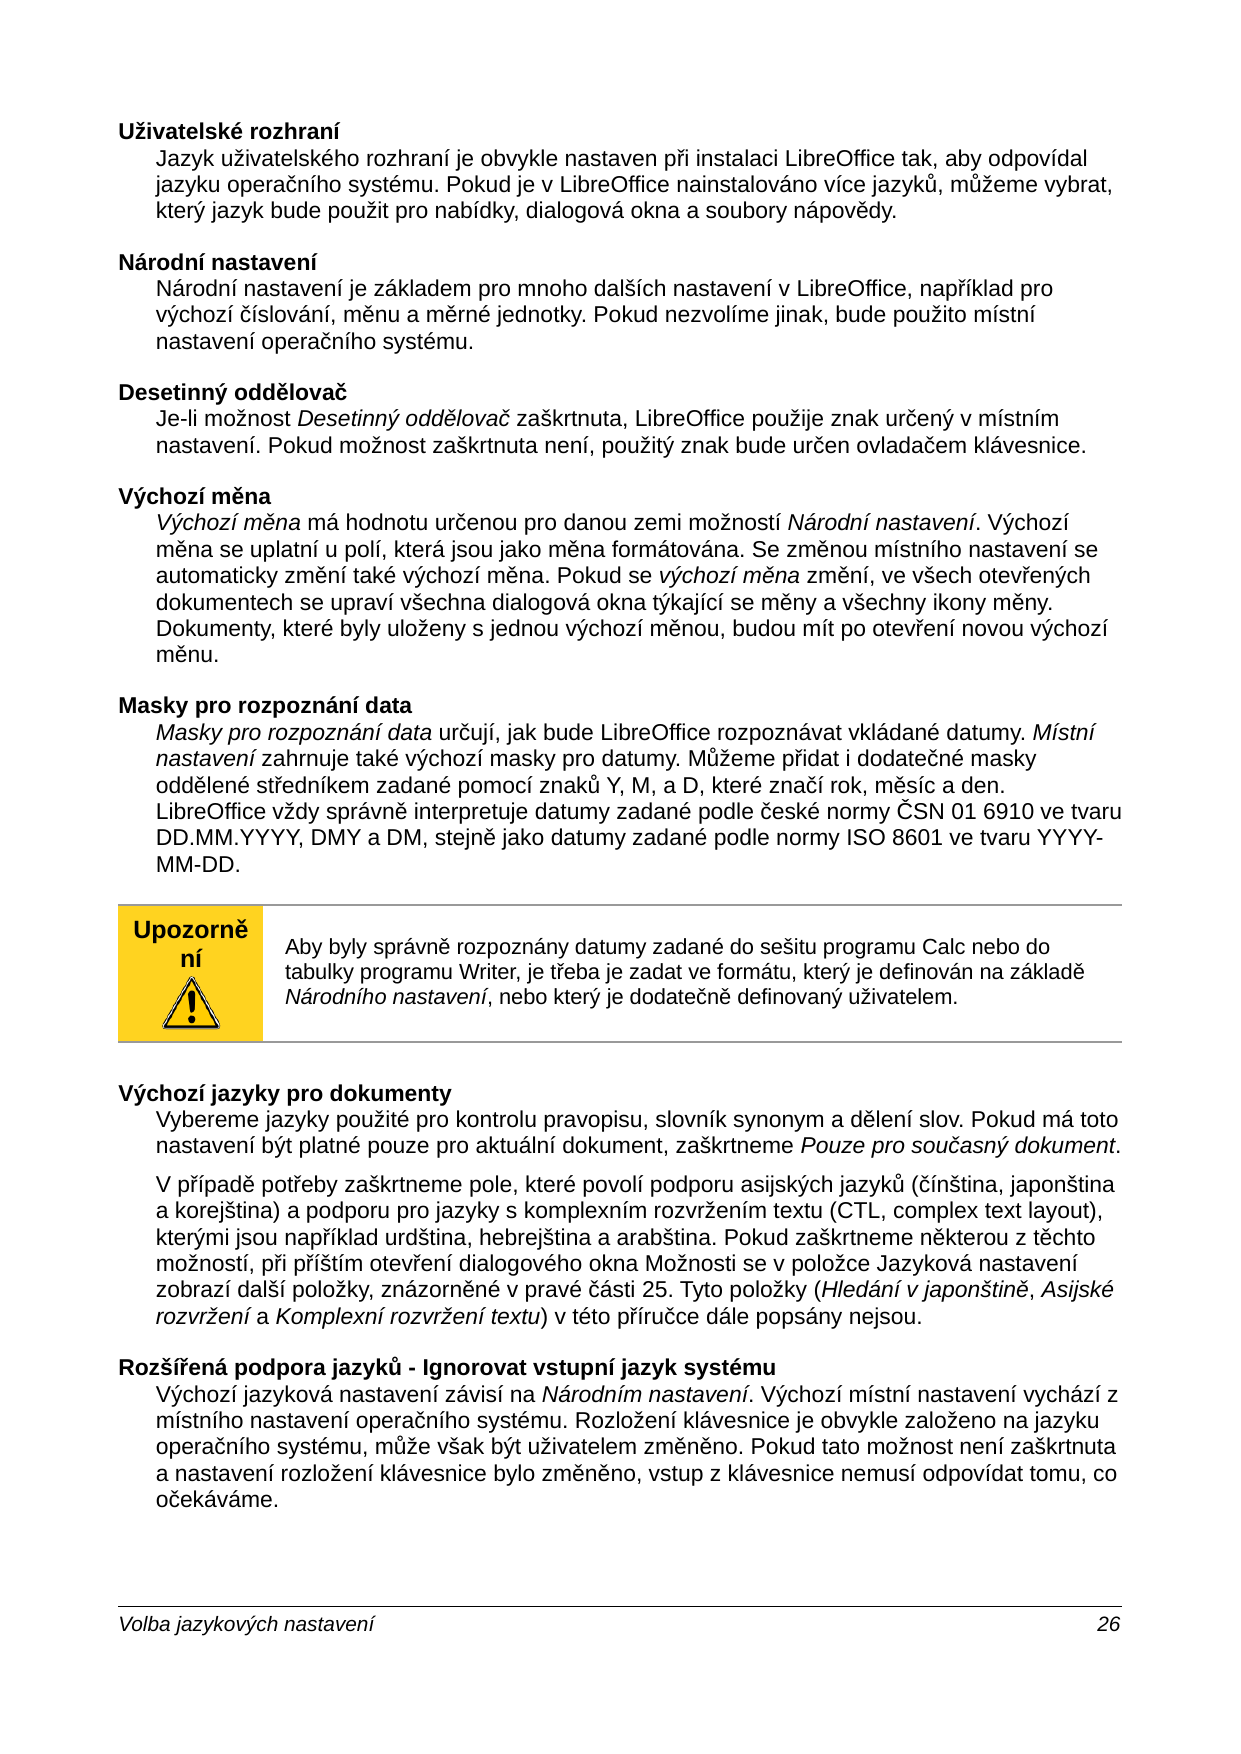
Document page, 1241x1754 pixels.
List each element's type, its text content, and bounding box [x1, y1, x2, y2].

text Vybereme jazyky použité pro kontrolu pravopisu, slovník synonym a dělení slov. Pokud má toto nastavení být platné pouze pro aktuální dokument, zaškrtneme Pouze pro současný dokument. [156, 1106, 1122, 1158]
text Národní nastavení je základem pro mnoho dalších nastavení v LibreOffice, například pro výchozí číslování, měnu a měrné jednotky. Pokud nezvolíme jinak, bude použito ​​místní nastavení operačního systému. [156, 275, 1122, 354]
table_header Aby byly správně rozpoznány datumy zadané do sešitu programu Calc nebo do tabulky programu Writer, je třeba je zadat ve formátu, který je definován na základě Národního nastavení, nebo který je dodatečně definovaný uživatelem. [264, 906, 1122, 1041]
text V případě potřeby zaškrtneme pole, které povolí podporu asijských jazyků (čínština, japonština a korejština) a podporu pro jazyky s komplexním rozvržením textu (CTL, complex text layout), kterými jsou například urdština, hebrejština a arabština. Pokud zaškrtneme některou z těchto možností, při příštím otevření dialogového okna Možnosti se v položce Jazyková nastavení zobrazí další položky, znázorněné v pravé části obrázku 25. Tyto položky (Hledání v japonštině, Asijské rozvržení a Komplexní rozvržení textu) v této příručce dále popsány nejsou. [156, 1171, 1122, 1329]
text Výchozí jazyková nastavení závisí na Národním nastavení. Výchozí místní nastavení vychází z místního nastavení operačního systému. Rozložení klávesnice je obvykle založeno na jazyku operačního systému, může však být uživatelem změněno. Pokud tato možnost není zaškrtnuta a nastavení rozložení klávesnice bylo změněno, vstup z klávesnice nemusí odpovídat tomu, co očekáváme. [156, 1381, 1122, 1512]
text Masky pro rozpoznání data určují, jak bude LibreOffice rozpoznávat vkládané datumy. Místní nastavení zahrnuje také výchozí masky pro datumy. Můžeme přidat i dodatečné masky oddělené středníkem zadané pomocí znaků Y, M, a D, které značí rok, měsíc a den. LibreOffice vždy správně interpretuje datumy zadané podle české normy ČSN 01 6910 ve tvaru DD.MM.YYYY, DMY a DM, stejně jako datumy zadané podle normy ISO 8601 ve tvaru YYYY-MM-DD. [156, 719, 1122, 877]
text Výchozí měna má hodnotu určenou pro danou zemi možností Národní nastavení. Výchozí měna se uplatní u polí, která jsou jako měna formátována. Se změnou místního nastavení se automaticky změní také výchozí měna. Pokud se výchozí měna změní, ve všech otevřených dokumentech se upraví všechna dialogová okna týkající se měny a všechny ikony měny. Dokumenty, které byly uloženy s jednou výchozí měnou, budou mít po otevření novou výchozí měnu. [156, 509, 1122, 667]
text Je-li možnost Desetinný oddělovač zaškrtnuta, LibreOffice použije znak určený v místním nastavení. Pokud možnost zaškrtnuta není, použitý znak bude určen ovladačem klávesnice. [156, 405, 1122, 458]
text Národní nastavení [118, 248, 1122, 275]
text Výchozí měna [118, 483, 1122, 509]
picture [158, 972, 224, 1033]
table_header Upozornění [118, 906, 263, 1041]
text Desetinný oddělovač [118, 379, 1122, 405]
text Výchozí jazyky pro dokumenty [118, 1079, 1122, 1106]
text Jazyk uživatelského rozhraní je obvykle nastaven při instalaci LibreOffice tak, aby odpovídal jazyku operačního systému. Pokud je v LibreOffice nainstalováno více jazyků, můžeme vybrat, který jazyk bude použit pro nabídky, dialogová okna a soubory nápovědy. [156, 144, 1122, 223]
text Rozšířená podpora jazyků - Ignorovat vstupní jazyk systému [118, 1354, 1122, 1381]
text Masky pro rozpoznání data [118, 692, 1122, 719]
text Uživatelské rozhraní [118, 118, 1122, 144]
